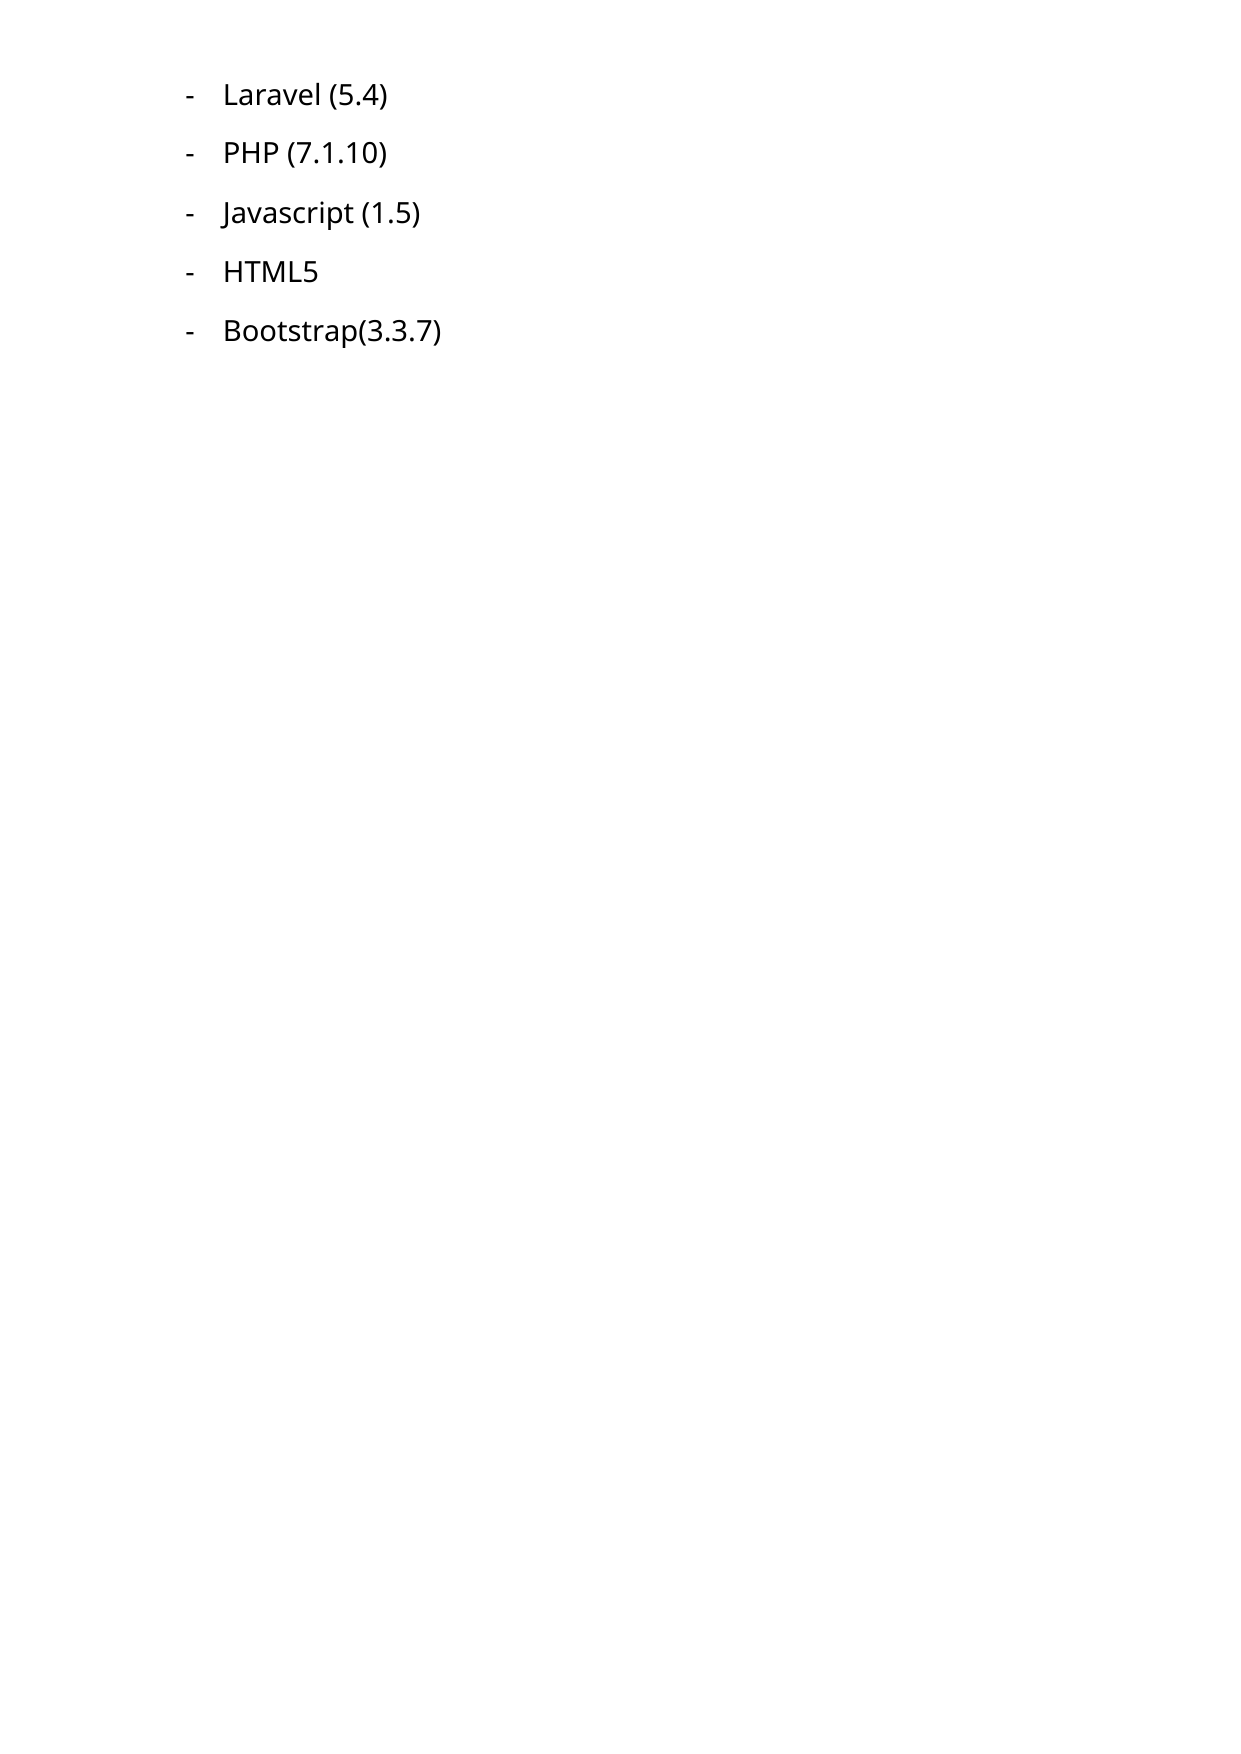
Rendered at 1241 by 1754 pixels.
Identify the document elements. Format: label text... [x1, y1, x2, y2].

list Laravel (5.4) [185, 74, 1093, 113]
list Bootstrap(3.3.7) [185, 310, 1093, 350]
list Javascript (1.5) [185, 192, 1093, 232]
list PHP (7.1.10) [185, 133, 1093, 172]
list HTML5 [185, 251, 1093, 291]
